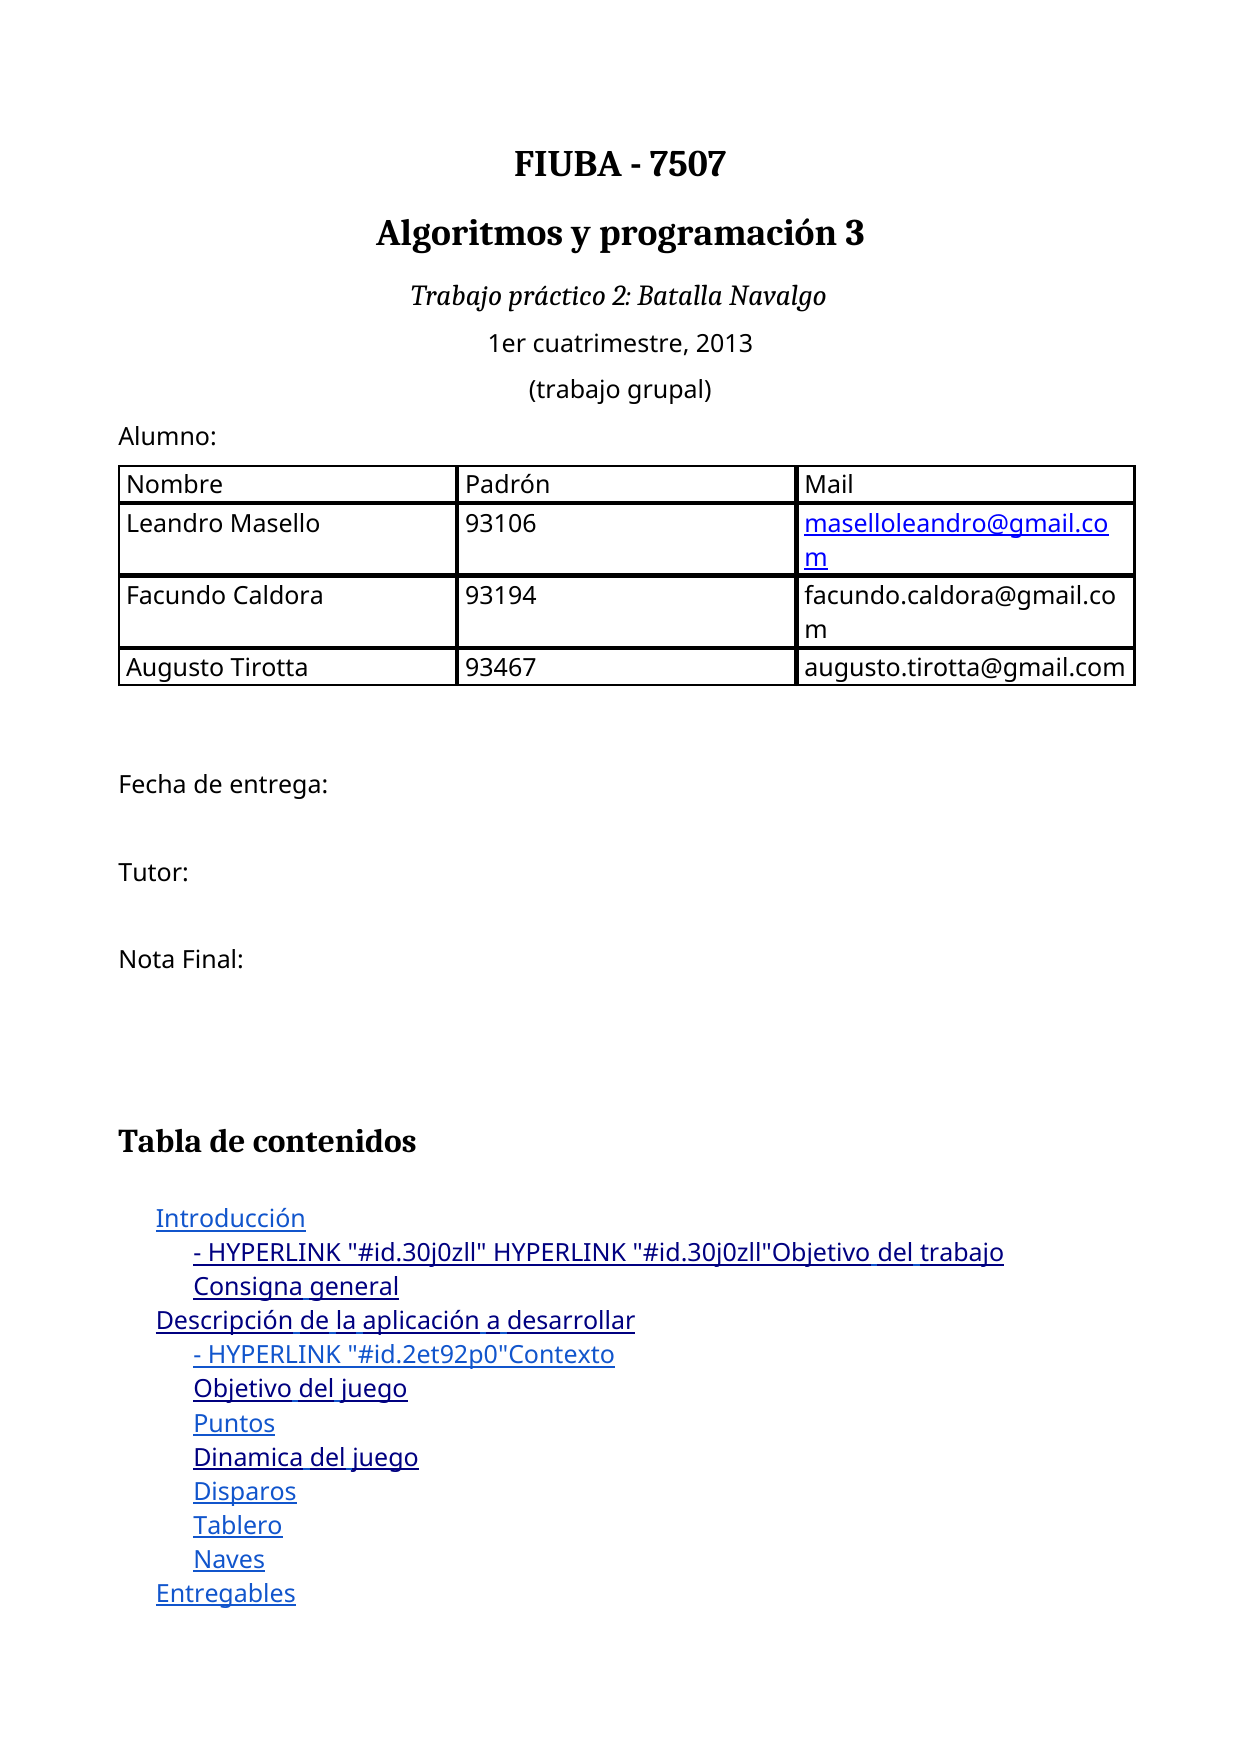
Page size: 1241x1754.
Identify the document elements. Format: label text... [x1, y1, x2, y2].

text Trabajo práctico 2: Batalla Navalgo [118, 279, 1122, 313]
table_header Mail [799, 467, 1133, 501]
text FIUBA - 7507 [118, 143, 1122, 186]
text 1er cuatrimestre, 2013 [118, 325, 1122, 359]
table_cell maselloleandro@gmail.com [799, 505, 1133, 573]
table_cell 93106 [459, 505, 794, 573]
table_header Padrón [459, 467, 794, 501]
text - HYPERLINK "#id.2et92p0"Contexto [193, 1337, 1122, 1371]
text Fecha de entrega: [118, 767, 1122, 801]
text Naves [193, 1541, 1122, 1576]
text Nota Final: [118, 941, 1122, 975]
text Descripción de la aplicación a desarrollar [156, 1303, 1122, 1337]
text Puntos [193, 1405, 1122, 1439]
text (trabajo grupal) [118, 372, 1122, 406]
table_header Nombre [120, 467, 455, 501]
text Alumno: [118, 418, 1122, 453]
text Tabla de contenidos [118, 1122, 1122, 1160]
table_cell augusto.tirotta@gmail.com [799, 650, 1133, 684]
text Consigna general [193, 1269, 1122, 1303]
text - HYPERLINK "#id.30j0zll" HYPERLINK "#id.30j0zll"Objetivo del trabajo [193, 1235, 1122, 1269]
text Algoritmos y programación 3 [118, 211, 1122, 254]
table_cell facundo.caldora@gmail.com [799, 578, 1133, 646]
table_cell Facundo Caldora [120, 578, 455, 646]
table_cell Augusto Tirotta [120, 650, 455, 684]
text Entregables [156, 1576, 1122, 1609]
table_cell 93194 [459, 578, 794, 646]
text Tutor: [118, 854, 1122, 888]
table_cell Leandro Masello [120, 505, 455, 573]
text Tablero [193, 1507, 1122, 1541]
text Dinamica del juego [193, 1439, 1122, 1473]
text Disparos [193, 1473, 1122, 1507]
text Introducción [156, 1201, 1122, 1235]
text Objetivo del juego [193, 1371, 1122, 1405]
table_cell 93467 [459, 650, 794, 684]
